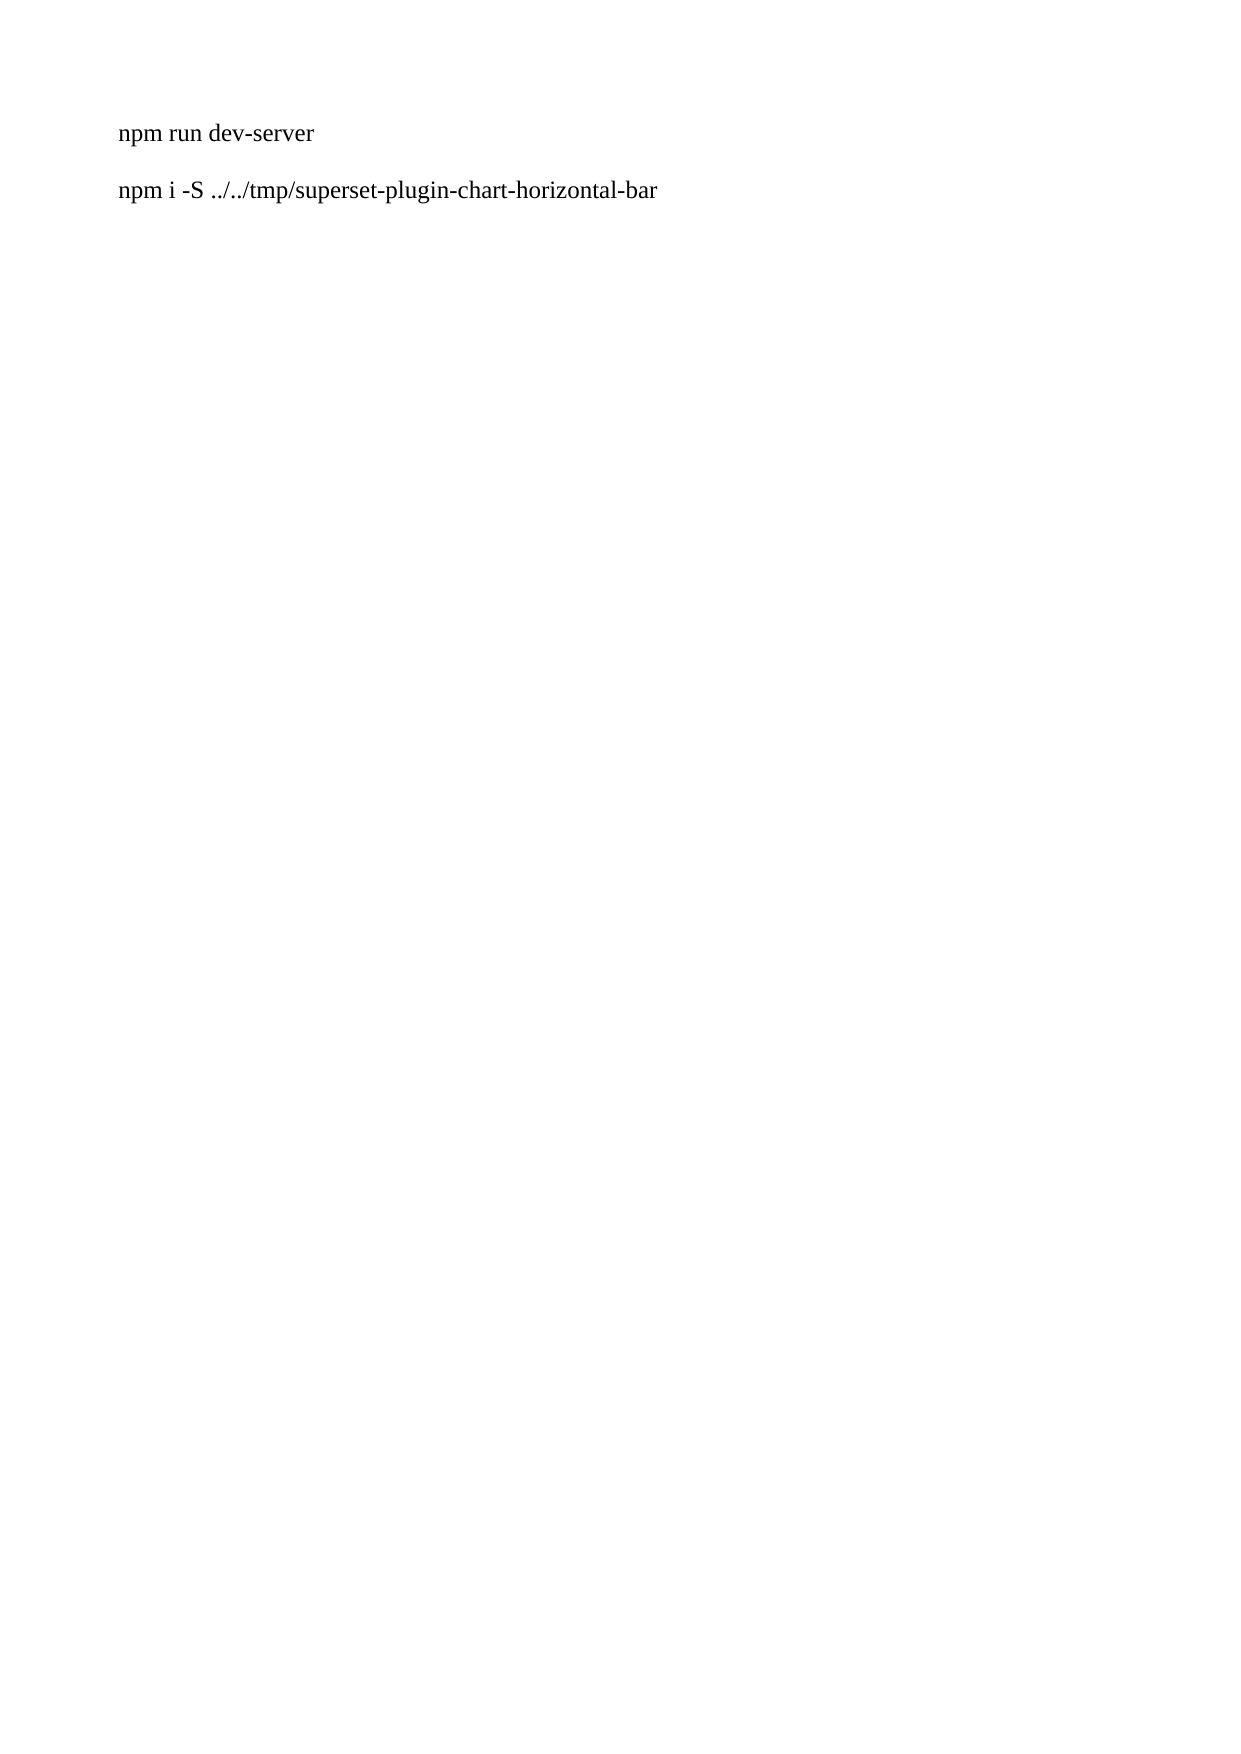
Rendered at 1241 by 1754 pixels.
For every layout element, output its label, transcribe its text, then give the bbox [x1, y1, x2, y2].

text npm i -S ../../tmp/superset-plugin-chart-horizontal-bar [118, 176, 1122, 204]
text npm run dev-server [118, 118, 1122, 147]
